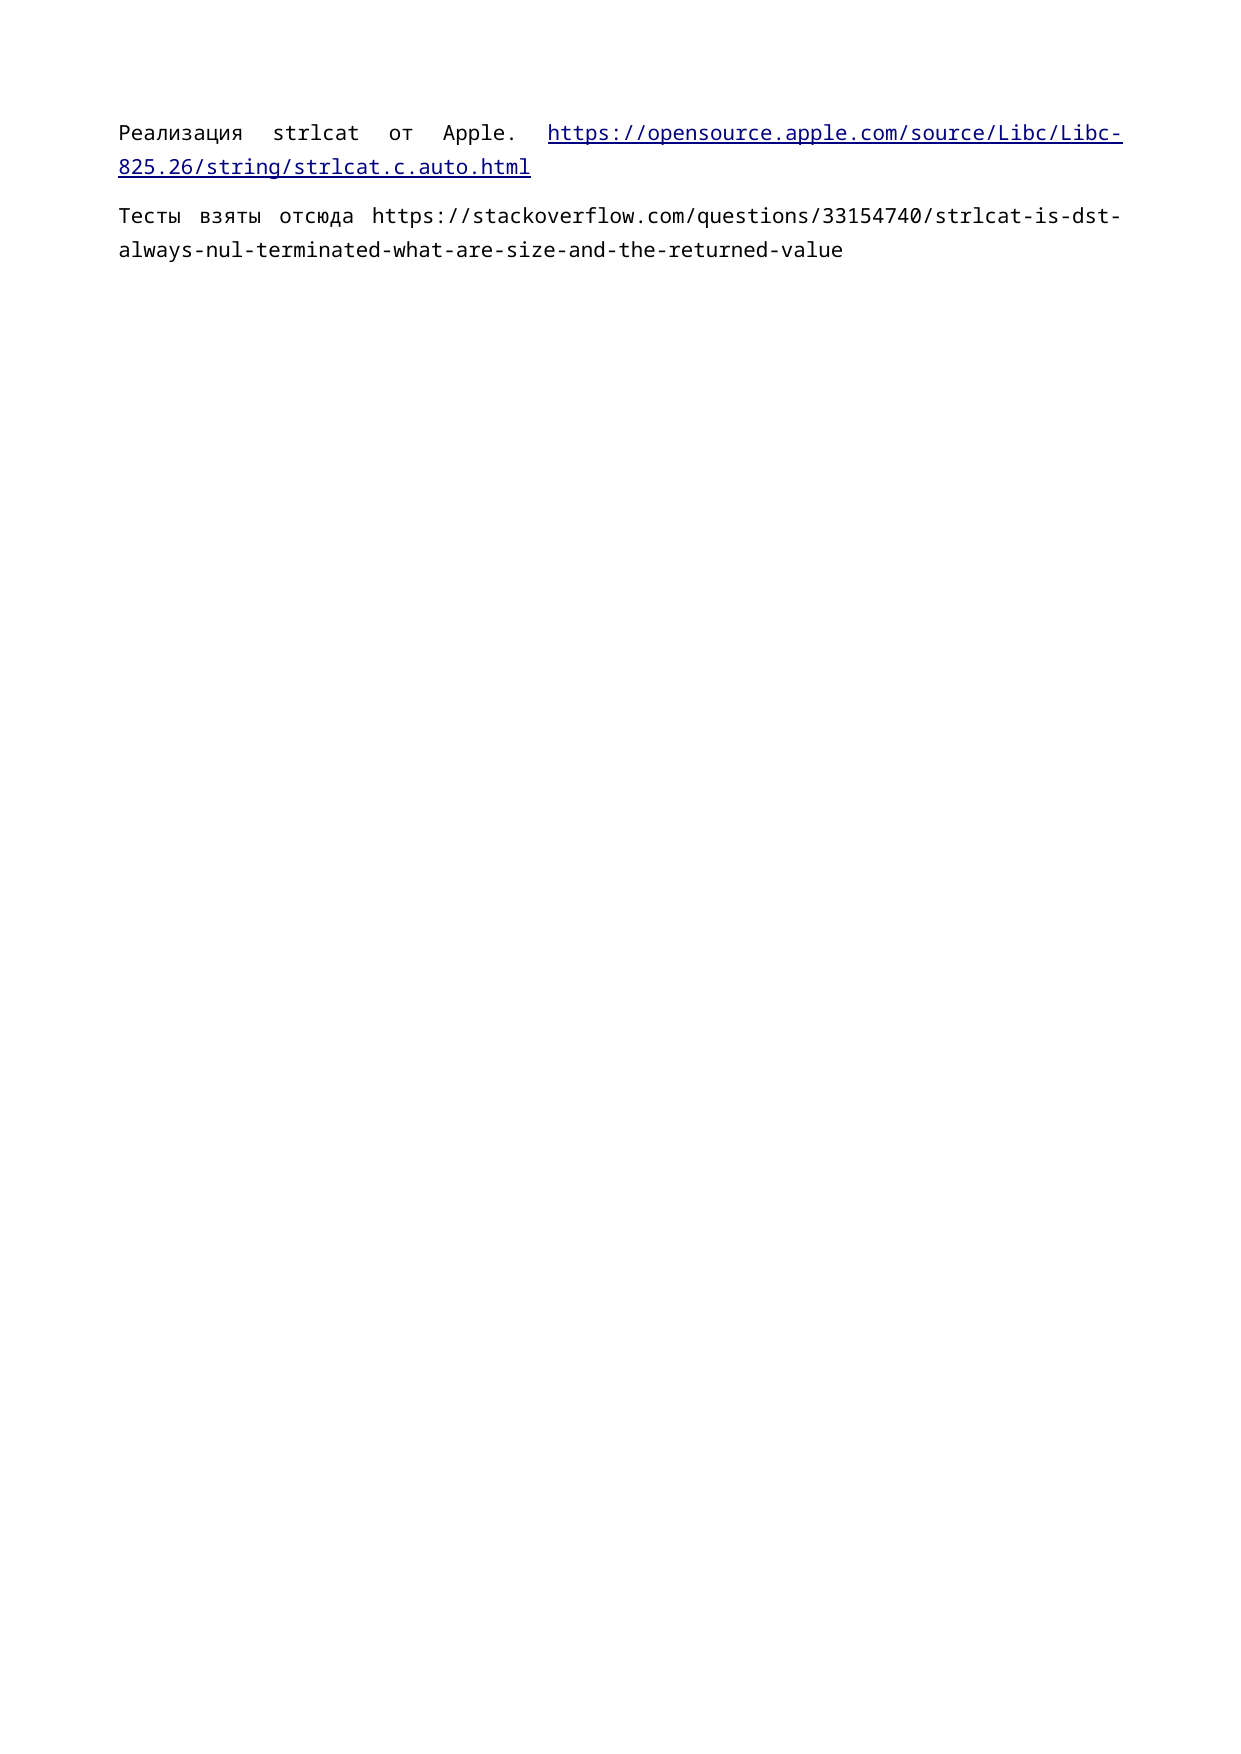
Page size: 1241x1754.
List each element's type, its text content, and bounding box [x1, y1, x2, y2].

text Тесты взяты отсюда https://stackoverflow.com/questions/33154740/strlcat-is-dst-always-nul-terminated-what-are-size-and-the-returned-value [118, 201, 1122, 263]
text Реализация strlcat от Apple. https://opensource.apple.com/source/Libc/Libc-825.26/string/strlcat.c.auto.html [118, 118, 1122, 181]
